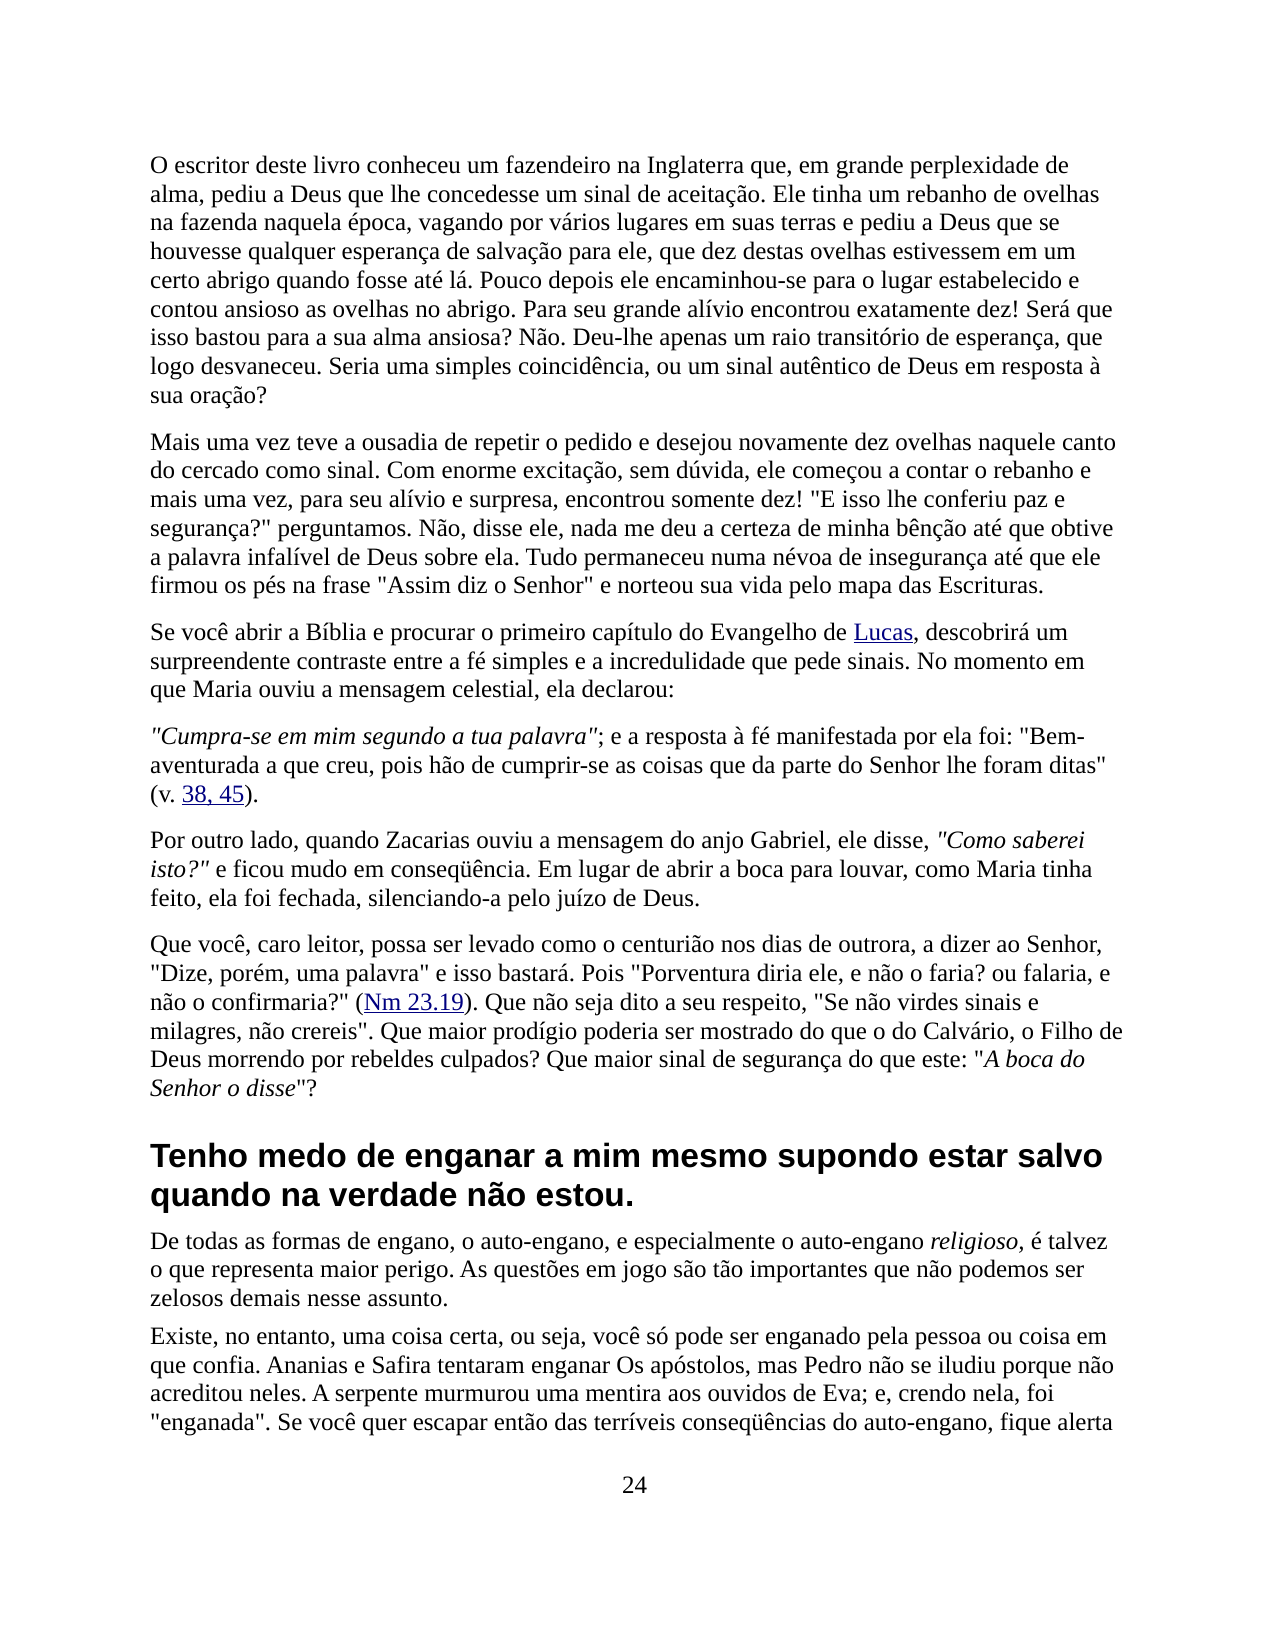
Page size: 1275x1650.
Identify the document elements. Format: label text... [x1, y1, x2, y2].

text "Cumpra-se em mim segundo a tua palavra"; e a resposta à fé manifestada por ela foi: "Bem-aventurada a que creu, pois hão de cumprir-se as coisas que da parte do Senhor lhe foram ditas" (v. 38, 45). [150, 721, 1125, 807]
text O escritor deste livro conheceu um fazendeiro na Inglaterra que, em grande perplexidade de alma, pediu a Deus que lhe concedesse um sinal de aceitação. Ele tinha um rebanho de ovelhas na fazenda naquela época, vagando por vários lugares em suas terras e pediu a Deus que se houvesse qualquer esperança de salvação para ele, que dez destas ovelhas estivessem em um certo abrigo quando fosse até lá. Pouco depois ele encaminhou-se para o lugar estabelecido e contou ansioso as ovelhas no abrigo. Para seu grande alívio encontrou exatamente dez! Será que isso bastou para a sua alma ansiosa? Não. Deu-lhe apenas um raio transitório de esperança, que logo desvaneceu. Seria uma simples coincidência, ou um sinal autêntico de Deus em resposta à sua oração? [150, 150, 1125, 409]
text Que você, caro leitor, possa ser levado como o centurião nos dias de outrora, a dizer ao Senhor, "Dize, porém, uma palavra" e isso bastará. Pois "Porventura diria ele, e não o faria? ou falaria, e não o confirmaria?" (Nm 23.19). Que não seja dito a seu respeito, "Se não virdes sinais e milagres, não crereis". Que maior prodígio poderia ser mostrado do que o do Calvário, o Filho de Deus morrendo por rebeldes culpados? Que maior sinal de segurança do que este: "A boca do Senhor o disse"? [150, 929, 1125, 1102]
text Mais uma vez teve a ousadia de repetir o pedido e desejou novamente dez ovelhas naquele canto do cercado como sinal. Com enorme excitação, sem dúvida, ele começou a contar o rebanho e mais uma vez, para seu alívio e surpresa, encontrou somente dez! "E isso lhe conferiu paz e segurança?" perguntamos. Não, disse ele, nada me deu a certeza de minha bênção até que obtive a palavra infalível de Deus sobre ela. Tudo permaneceu numa névoa de insegurança até que ele firmou os pés na frase "Assim diz o Senhor" e norteou sua vida pelo mapa das Escrituras. [150, 427, 1125, 599]
text Existe, no entanto, uma coisa certa, ou seja, você só pode ser enganado pela pessoa ou coisa em que confia. Ananias e Safira tentaram enganar Os apóstolos, mas Pedro não se iludiu porque não acreditou neles. A serpente murmurou uma mentira aos ouvidos de Eva; e, crendo nela, foi "enganada". Se você quer escapar então das terríveis conseqüências do auto-engano, fique alerta [150, 1321, 1125, 1436]
text Por outro lado, quando Zacarias ouviu a mensagem do anjo Gabriel, ele disse, "Como saberei isto?" e ficou mudo em conseqüência. Em lugar de abrir a boca para louvar, como Maria tinha feito, ela foi fechada, silenciando-a pelo juízo de Deus. [150, 825, 1125, 912]
text De todas as formas de engano, o auto-engano, e especialmente o auto-engano religioso, é talvez o que representa maior perigo. As questões em jogo são tão importantes que não podemos ser zelosos demais nesse assunto. [150, 1226, 1125, 1312]
subtitle Tenho medo de enganar a mim mesmo supondo estar salvo quando na verdade não estou. [150, 1136, 1125, 1213]
text Se você abrir a Bíblia e procurar o primeiro capítulo do Evangelho de Lucas, descobrirá um surpreendente contraste entre a fé simples e a incredulidade que pede sinais. No momento em que Maria ouviu a mensagem celestial, ela declarou: [150, 617, 1125, 703]
